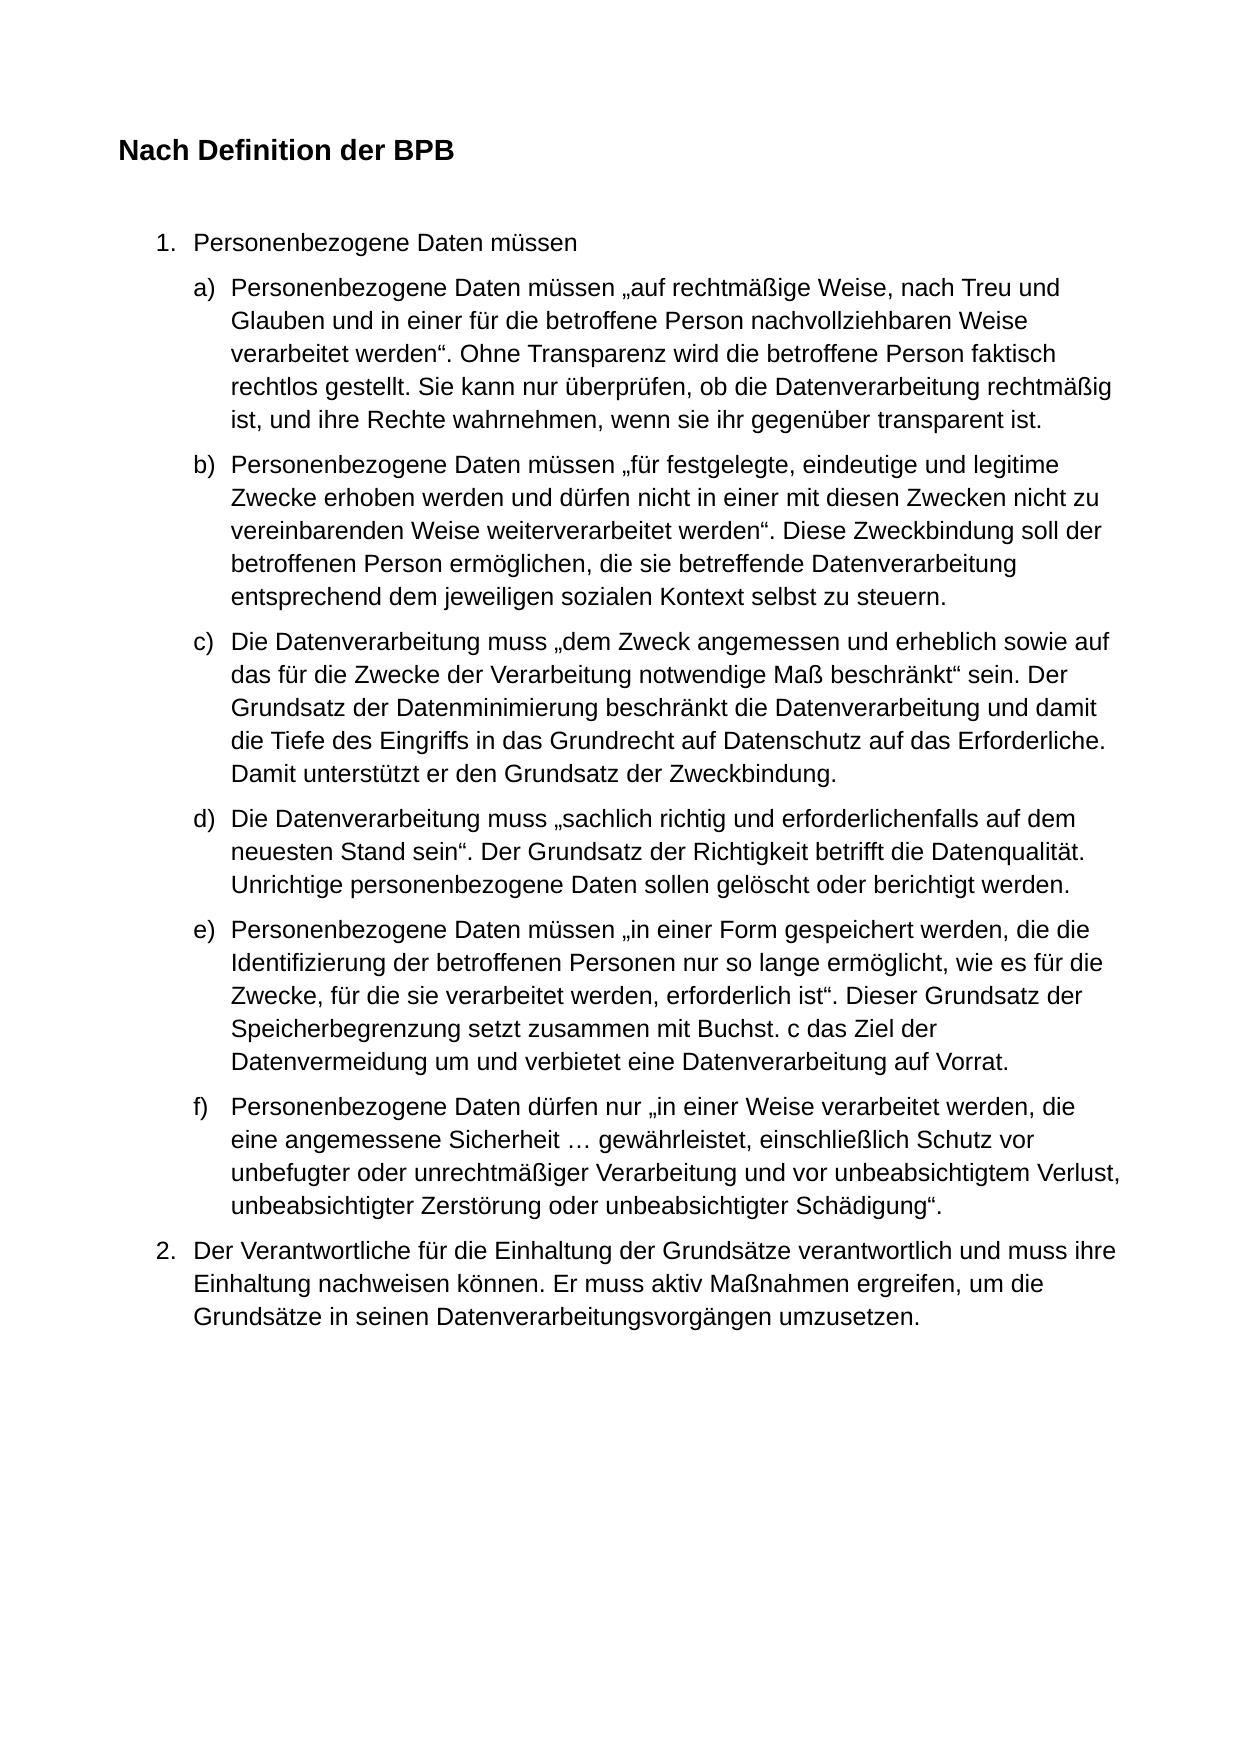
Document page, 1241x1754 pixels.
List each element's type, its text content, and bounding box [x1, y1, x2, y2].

list Personenbezogene Daten müssen [156, 228, 1122, 257]
list Personenbezogene Daten müssen „auf rechtmäßige Weise, nach Treu und Glauben und in einer für die betroffene Person nachvollziehbaren Weise verarbeitet werden“. Ohne Transparenz wird die betroffene Person faktisch rechtlos gestellt. Sie kann nur überprüfen, ob die Datenverarbeitung rechtmäßig ist, und ihre Rechte wahrnehmen, wenn sie ihr gegenüber transparent ist. [193, 273, 1122, 434]
list Die Datenverarbeitung muss „dem Zweck angemessen und erheblich sowie auf das für die Zwecke der Verarbeitung notwendige Maß beschränkt“ sein. Der Grundsatz der Datenminimierung beschränkt die Datenverarbeitung und damit die Tiefe des Eingriffs in das Grundrecht auf Datenschutz auf das Erforderliche. Damit unterstützt er den Grundsatz der Zweckbindung. [193, 627, 1122, 788]
list Die Datenverarbeitung muss „sachlich richtig und erforderlichenfalls auf dem neuesten Stand sein“. Der Grundsatz der Richtigkeit betrifft die Datenqualität. Unrichtige personenbezogene Daten sollen gelöscht oder berichtigt werden. [193, 804, 1122, 899]
subtitle Nach Definition der BPB [118, 133, 1122, 205]
list Personenbezogene Daten müssen „für festgelegte, eindeutige und legitime Zwecke erhoben werden und dürfen nicht in einer mit diesen Zwecken nicht zu vereinbarenden Weise weiterverarbeitet werden“. Diese Zweckbindung soll der betroffenen Person ermöglichen, die sie betreffende Datenverarbeitung entsprechend dem jeweiligen sozialen Kontext selbst zu steuern. [193, 450, 1122, 611]
list Personenbezogene Daten müssen „in einer Form gespeichert werden, die die Identifizierung der betroffenen Personen nur so lange ermöglicht, wie es für die Zwecke, für die sie verarbeitet werden, erforderlich ist“. Dieser Grundsatz der Speicherbegrenzung setzt zusammen mit Buchst. c das Ziel der Datenvermeidung um und verbietet eine Datenverarbeitung auf Vorrat. [193, 915, 1122, 1076]
list Personenbezogene Daten dürfen nur „in einer Weise verarbeitet werden, die eine angemessene Sicherheit … gewährleistet, einschließlich Schutz vor unbefugter oder unrechtmäßiger Verarbeitung und vor unbeabsichtigtem Verlust, unbeabsichtigter Zerstörung oder unbeabsichtigter Schädigung“. [193, 1092, 1122, 1220]
list Der Verantwortliche für die Einhaltung der Grundsätze verantwortlich und muss ihre Einhaltung nachweisen können. Er muss aktiv Maßnahmen ergreifen, um die Grundsätze in seinen Datenverarbeitungsvorgängen umzusetzen. [156, 1236, 1122, 1331]
